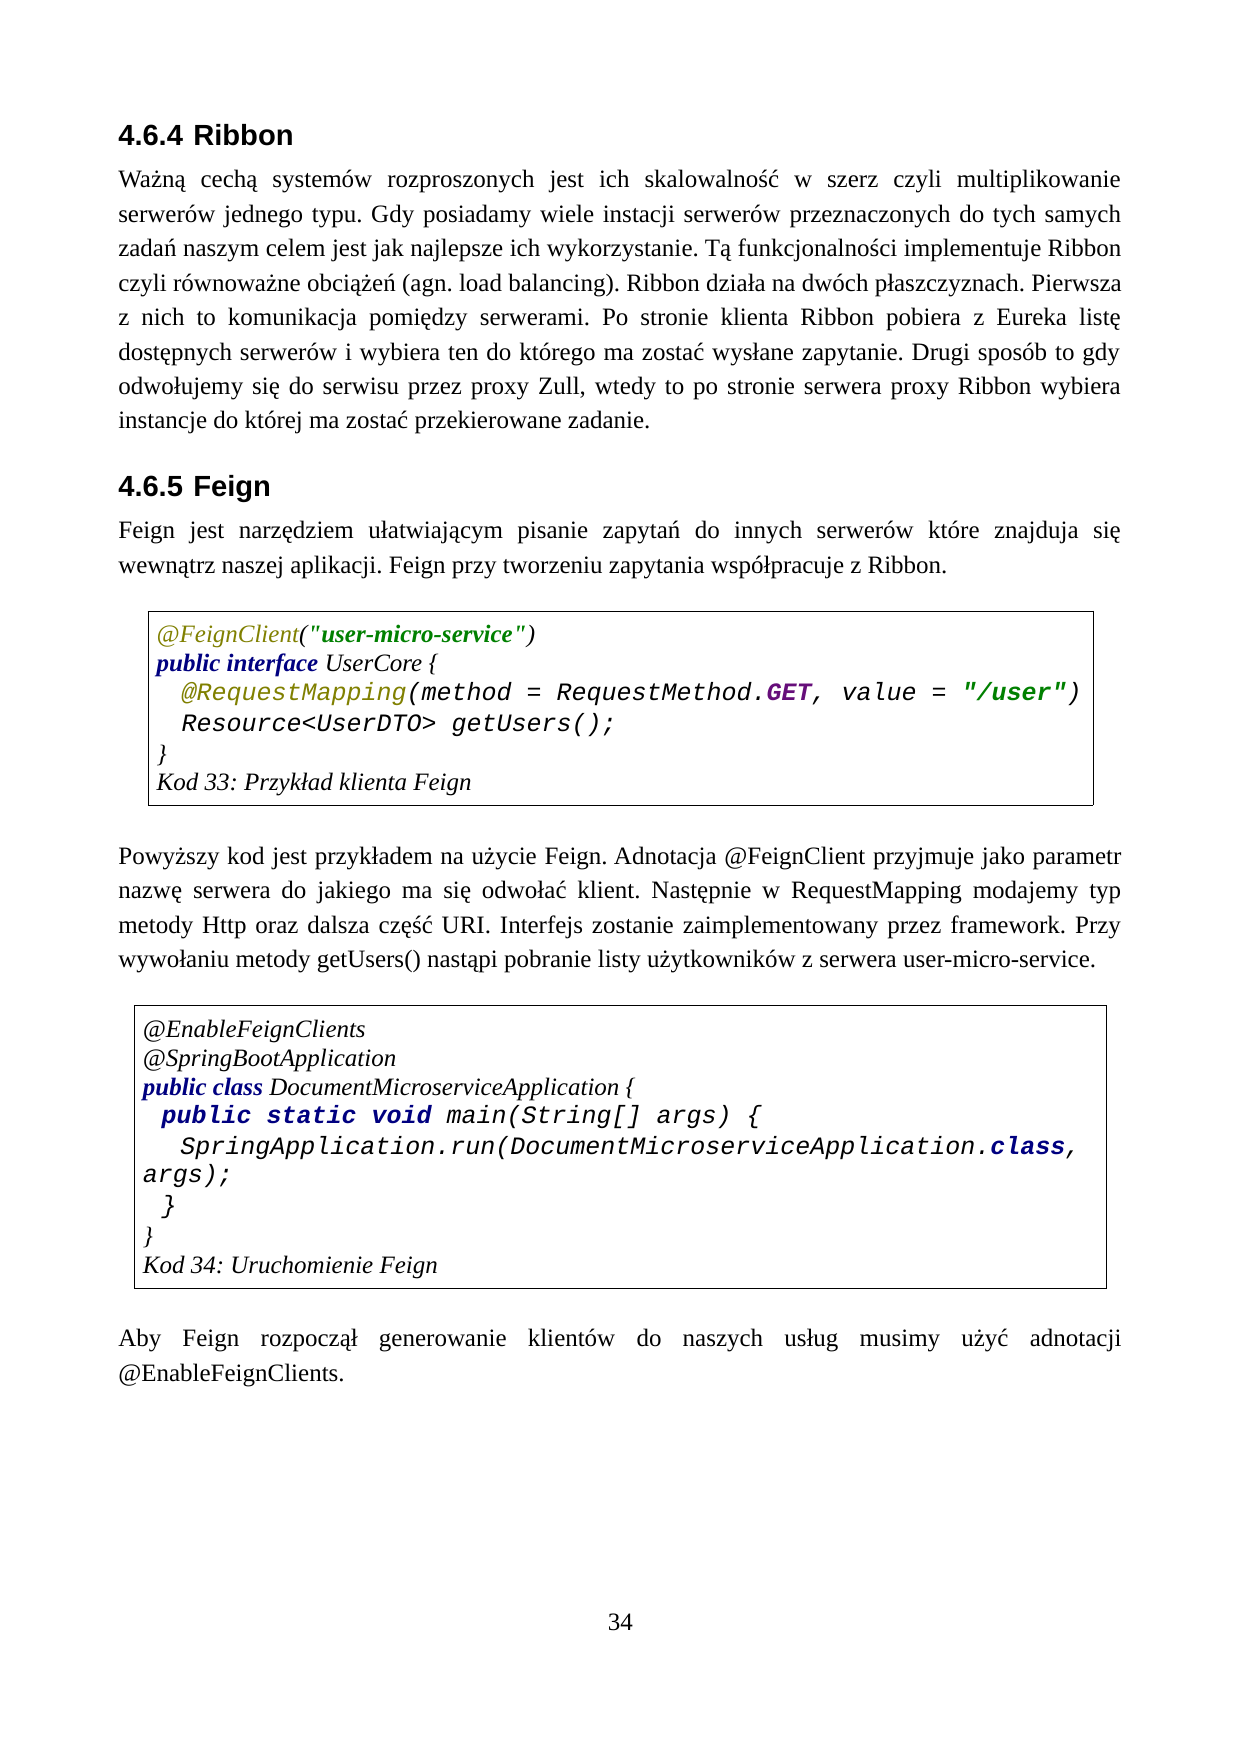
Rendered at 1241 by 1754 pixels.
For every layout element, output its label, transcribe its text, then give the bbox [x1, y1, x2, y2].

text Kod 34: Uruchomienie Feign [143, 1250, 1098, 1279]
text public class DocumentMicroserviceApplication { [143, 1072, 1098, 1100]
text Kod 33: Przykład klienta Feign [156, 767, 1084, 796]
text SpringApplication.run(DocumentMicroserviceApplication.class, args); [143, 1131, 1098, 1190]
text @SpringBootApplication [143, 1043, 1098, 1072]
subtitle Ribbon [118, 118, 1122, 152]
text } [156, 739, 1084, 767]
text Aby Feign rozpoczął generowanie klientów do naszych usług musimy użyć adnotacji @EnableFeignClients. [118, 1323, 1122, 1386]
subtitle Feign [118, 469, 1122, 503]
text @RequestMapping(method = RequestMethod.GET, value = "/user") [156, 677, 1084, 708]
text @EnableFeignClients [143, 1014, 1098, 1043]
text } [143, 1221, 1098, 1250]
text @FeignClient("user-micro-service") [156, 619, 1084, 648]
text Resource<UserDTO> getUsers(); [156, 708, 1084, 739]
text Feign jest narzędziem ułatwiającym pisanie zapytań do innych serwerów które znajduja się wewnątrz naszej aplikacji. Feign przy tworzeniu zapytania współpracuje z Ribbon. [118, 515, 1122, 578]
text public static void main(String[] args) { [143, 1100, 1098, 1131]
text Ważną cechą systemów rozproszonych jest ich skalowalność w szerz czyli multiplikowanie serwerów jednego typu. Gdy posiadamy wiele instacji serwerów przeznaczonych do tych samych zadań naszym celem jest jak najlepsze ich wykorzystanie. Tą funkcjonalności implementuje Ribbon czyli równoważne obciążeń (agn. load balancing). Ribbon działa na dwóch płaszczyznach. Pierwsza z nich to komunikacja pomiędzy serwerami. Po stronie klienta Ribbon pobiera z Eureka listę dostępnych serwerów i wybiera ten do którego ma zostać wysłane zapytanie. Drugi sposób to gdy odwołujemy się do serwisu przez proxy Zull, wtedy to po stronie serwera proxy Ribbon wybiera instancje do której ma zostać przekierowane zadanie. [118, 164, 1122, 434]
text Powyższy kod jest przykładem na użycie Feign. Adnotacja @FeignClient przyjmuje jako parametr nazwę serwera do jakiego ma się odwołać klient. Następnie w RequestMapping modajemy typ metody Http oraz dalsza część URI. Interfejs zostanie zaimplementowany przez framework. Przy wywołaniu metody getUsers() nastąpi pobranie listy użytkowników z serwera user-micro-service. [118, 841, 1122, 973]
text } [143, 1190, 1098, 1221]
text public interface UserCore { [156, 648, 1084, 677]
